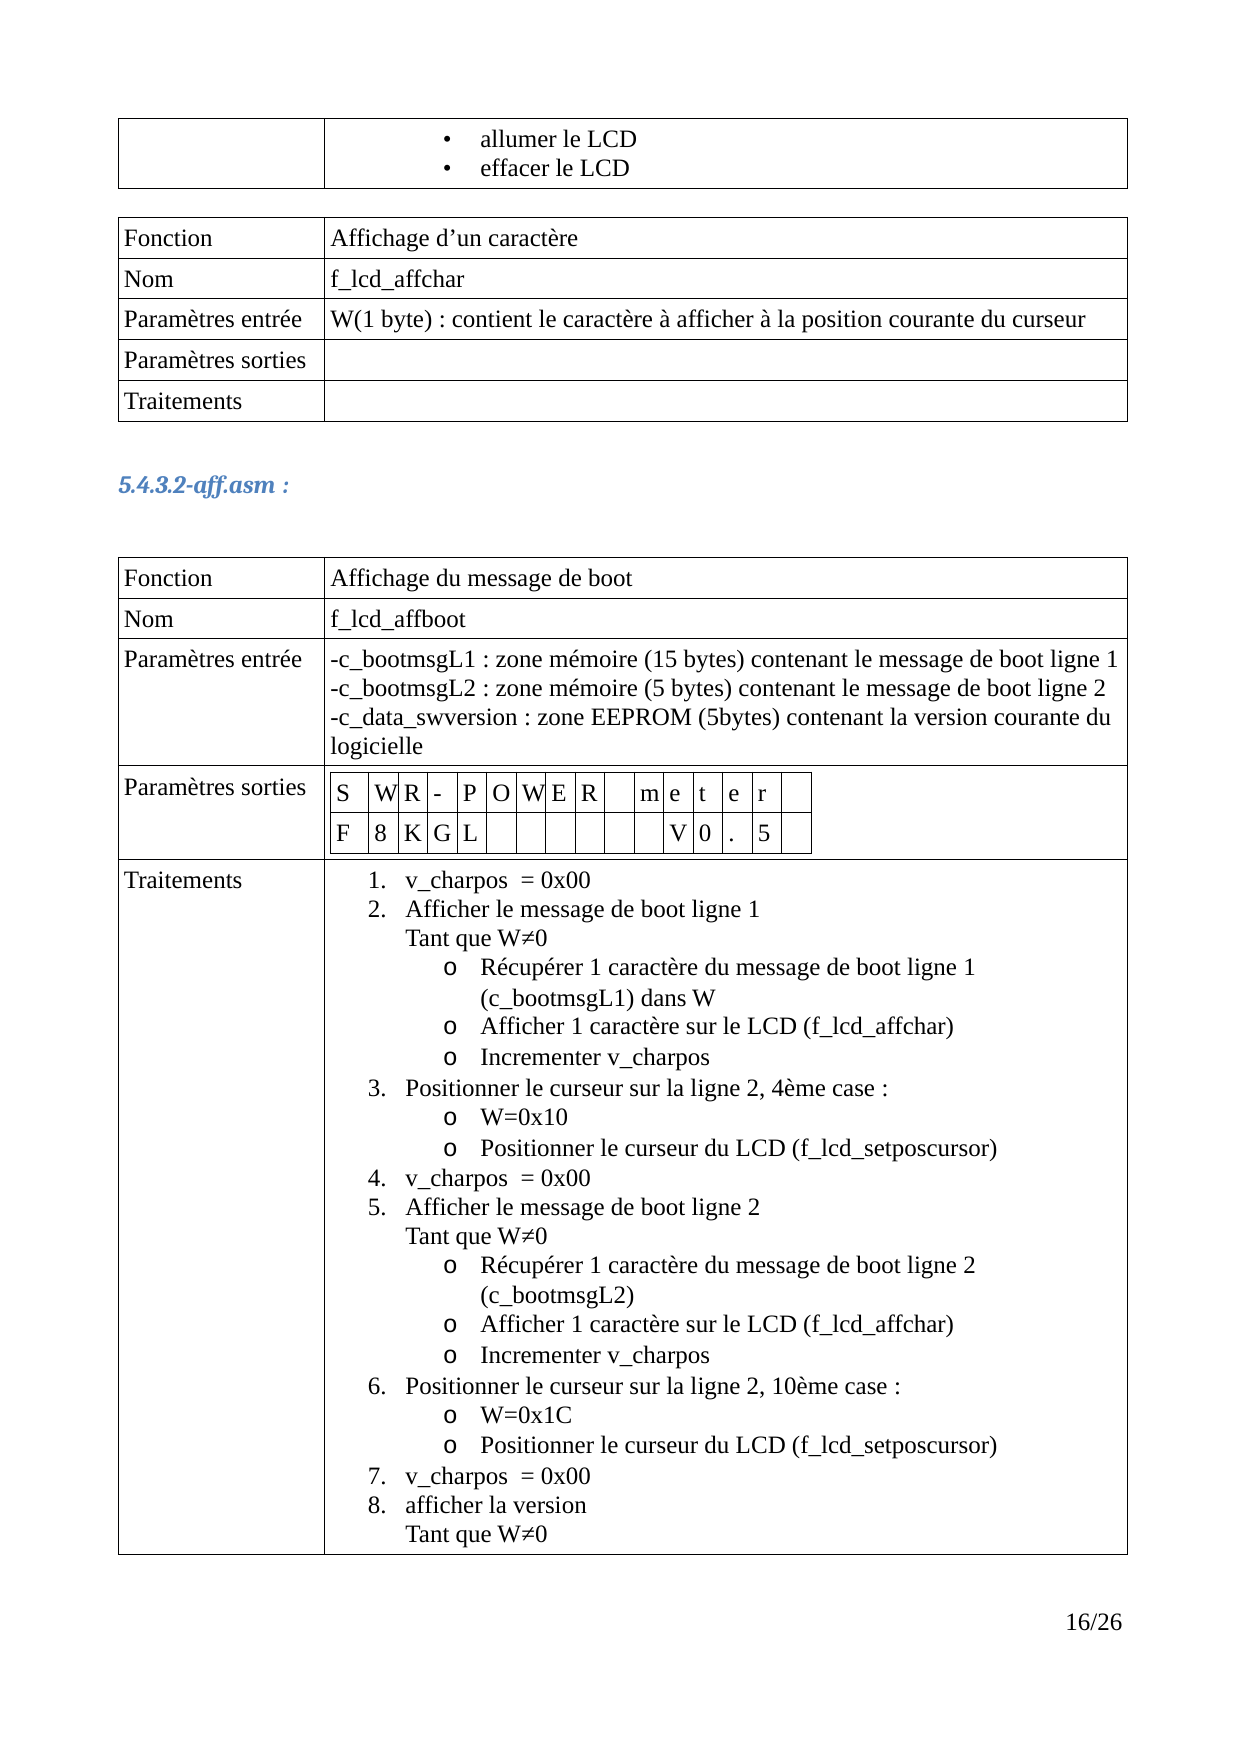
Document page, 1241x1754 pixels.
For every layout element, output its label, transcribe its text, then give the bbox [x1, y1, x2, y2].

table_cell 8 [369, 813, 398, 853]
table_header W [517, 773, 545, 812]
table_cell W(1 byte) : contient le caractère à afficher à la position courante du curseur [325, 299, 1127, 339]
table_header - [428, 773, 457, 812]
table_cell [119, 119, 324, 188]
table_header R [399, 773, 427, 812]
table_cell . [723, 813, 752, 853]
table_cell K [399, 813, 427, 853]
table_cell Paramètres entrée [119, 639, 324, 765]
table_header O [487, 773, 516, 812]
table_cell Nom [119, 259, 324, 298]
table_cell [605, 813, 634, 853]
table_cell 0 [694, 813, 722, 853]
subtitle 5.4.3.2-aff.asm : [118, 471, 1122, 499]
table_header Affichage d’un caractère [325, 218, 1127, 258]
table_cell F [331, 813, 368, 853]
table_header Affichage du message de boot [325, 558, 1127, 598]
table_cell f_lcd_affchar [325, 259, 1127, 298]
table_cell [487, 813, 516, 853]
table_cell L [458, 813, 486, 853]
table_header R [576, 773, 604, 812]
table_cell G [428, 813, 457, 853]
table_header e [664, 773, 693, 812]
table_header P [458, 773, 486, 812]
table_header S [331, 773, 368, 812]
table_cell [782, 813, 811, 853]
table_header W [369, 773, 398, 812]
table_cell V [664, 813, 693, 853]
table_cell f_lcd_affboot [325, 599, 1127, 638]
table_cell Paramètres sorties [119, 340, 324, 380]
table_cell Paramètres entrée [119, 299, 324, 339]
table_cell Traitements [119, 381, 324, 421]
table_header [605, 773, 634, 812]
table_header t [694, 773, 722, 812]
table_header [782, 773, 811, 812]
table_cell v_charpos = 0x00 Afficher le message de boot ligne 1 Tant que W≠0 Récupérer 1 caractère du message de boot ligne 1 (c_bootmsgL1) dans W Afficher 1 caractère sur le LCD (f_lcd_affchar) Incrementer v_charpos Positionner le curseur sur la ligne 2, 4ème case : W=0x10 Positionner le curseur du LCD (f_lcd_setposcursor) v_charpos = 0x00 Afficher le message de boot ligne 2 Tant que W≠0 Récupérer 1 caractère du message de boot ligne 2 (c_bootmsgL2) Afficher 1 caractère sur le LCD (f_lcd_affchar) Incrementer v_charpos Positionner le curseur sur la ligne 2, 10ème case : W=0x1C Positionner le curseur du LCD (f_lcd_setposcursor) v_charpos = 0x00 afficher la version Tant que W≠0 W ← v_charpos Récupérer le caractère en EEPROM (f_eep_readbyte) dans W Afficher 1 caractère sur le LCD (f_lcd_affchar) Incrementer v_charpos FIN [325, 860, 1127, 1553]
table_header Fonction [119, 218, 324, 258]
table_cell [325, 340, 1127, 380]
table_cell [325, 381, 1127, 421]
table_cell Nom [119, 599, 324, 638]
table_header E [546, 773, 575, 812]
table_cell [325, 766, 1127, 859]
table_cell [635, 813, 663, 853]
table_header e [723, 773, 752, 812]
table_header Fonction [119, 558, 324, 598]
table_cell Configurer le LCD en mode 4 bits effacer le RAM du LCD allumer le curseur allumer le LCD effacer le LCD [325, 119, 1127, 188]
table_cell [517, 813, 545, 853]
table_header r [753, 773, 781, 812]
table_cell -c_bootmsgL1 : zone mémoire (15 bytes) contenant le message de boot ligne 1 -c_bootmsgL2 : zone mémoire (5 bytes) contenant le message de boot ligne 2 -c_data_swversion : zone EEPROM (5bytes) contenant la version courante du logicielle [325, 639, 1127, 765]
table_cell [576, 813, 604, 853]
table_header m [635, 773, 663, 812]
table_cell 5 [753, 813, 781, 853]
table_cell Paramètres sorties [119, 766, 324, 859]
table_cell [546, 813, 575, 853]
table_cell Traitements [119, 860, 324, 1553]
